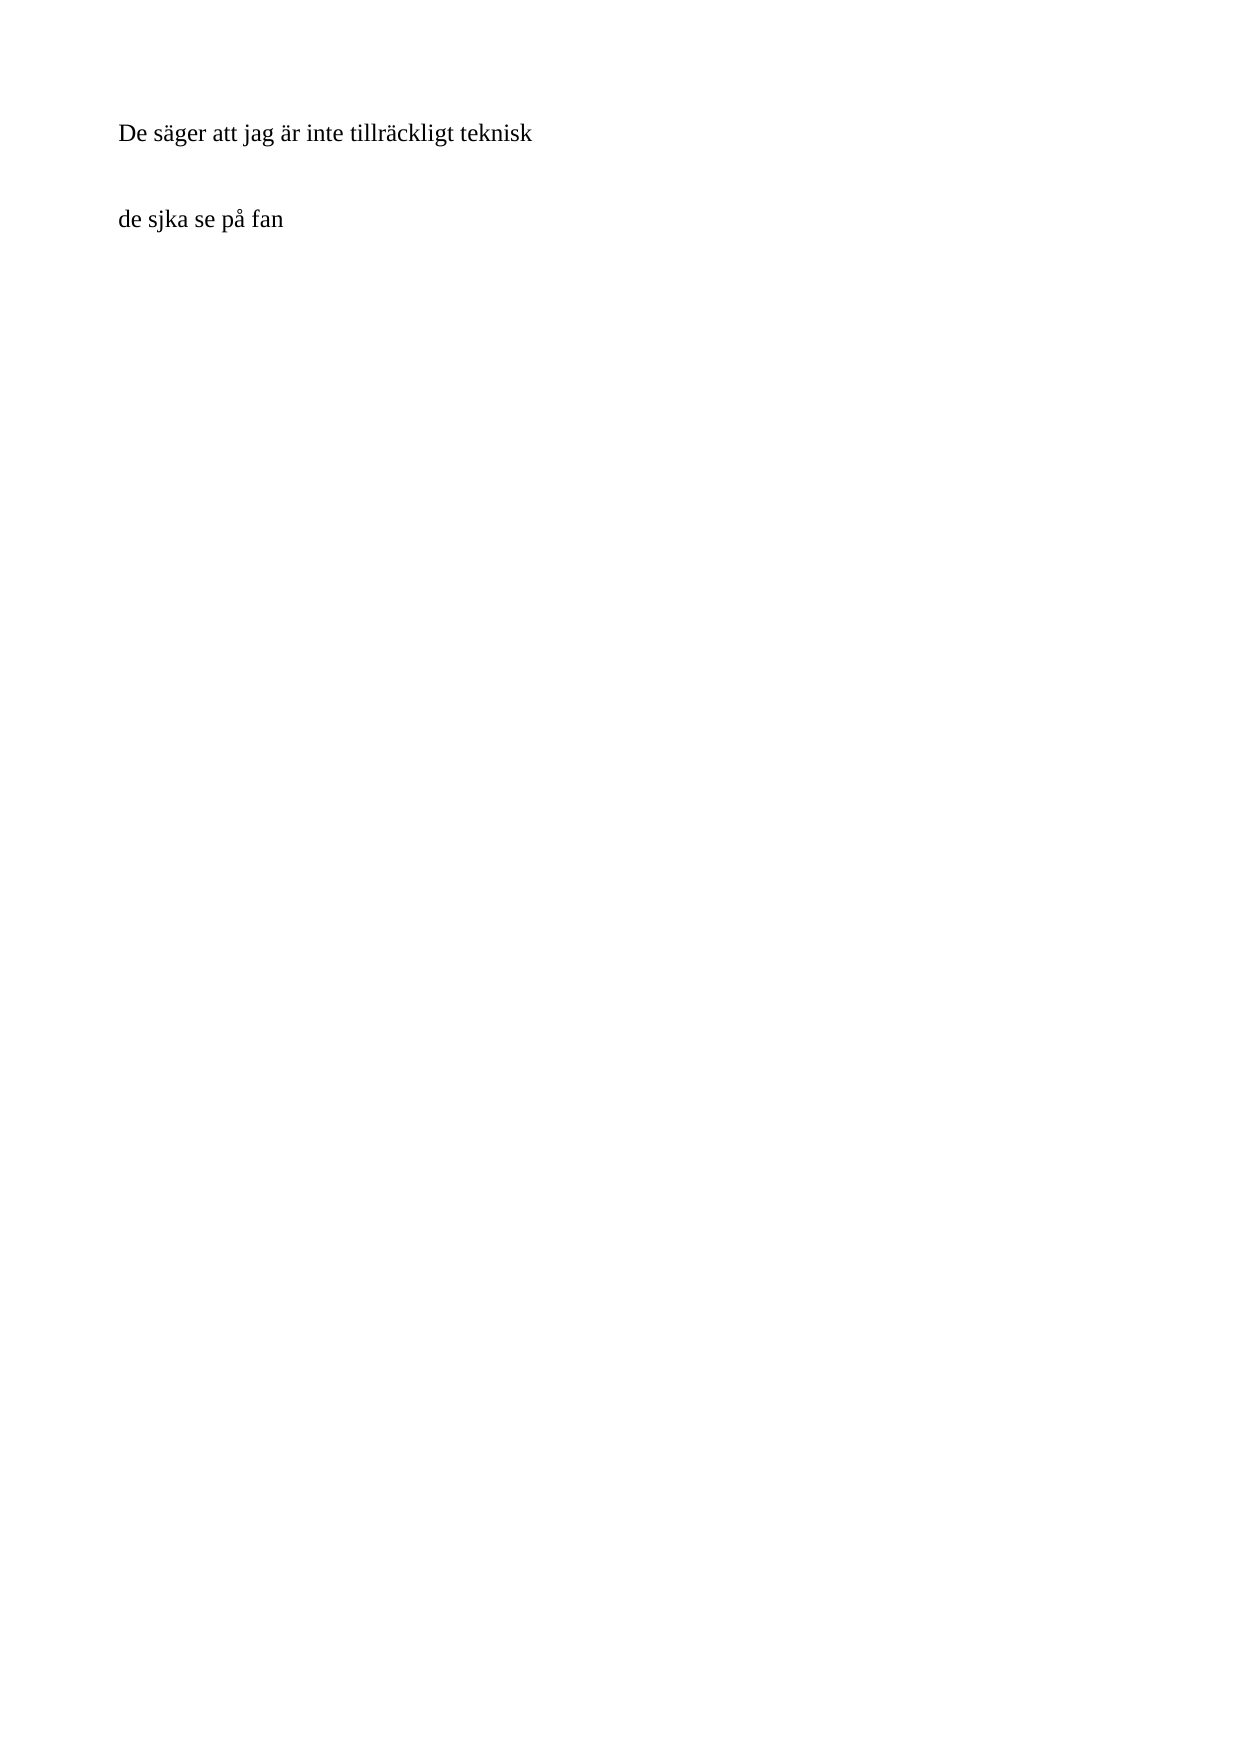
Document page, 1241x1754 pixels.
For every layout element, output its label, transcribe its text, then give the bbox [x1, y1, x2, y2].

text De säger att jag är inte tillräckligt teknisk [118, 118, 1122, 147]
text de sjka se på fan [118, 204, 1122, 233]
